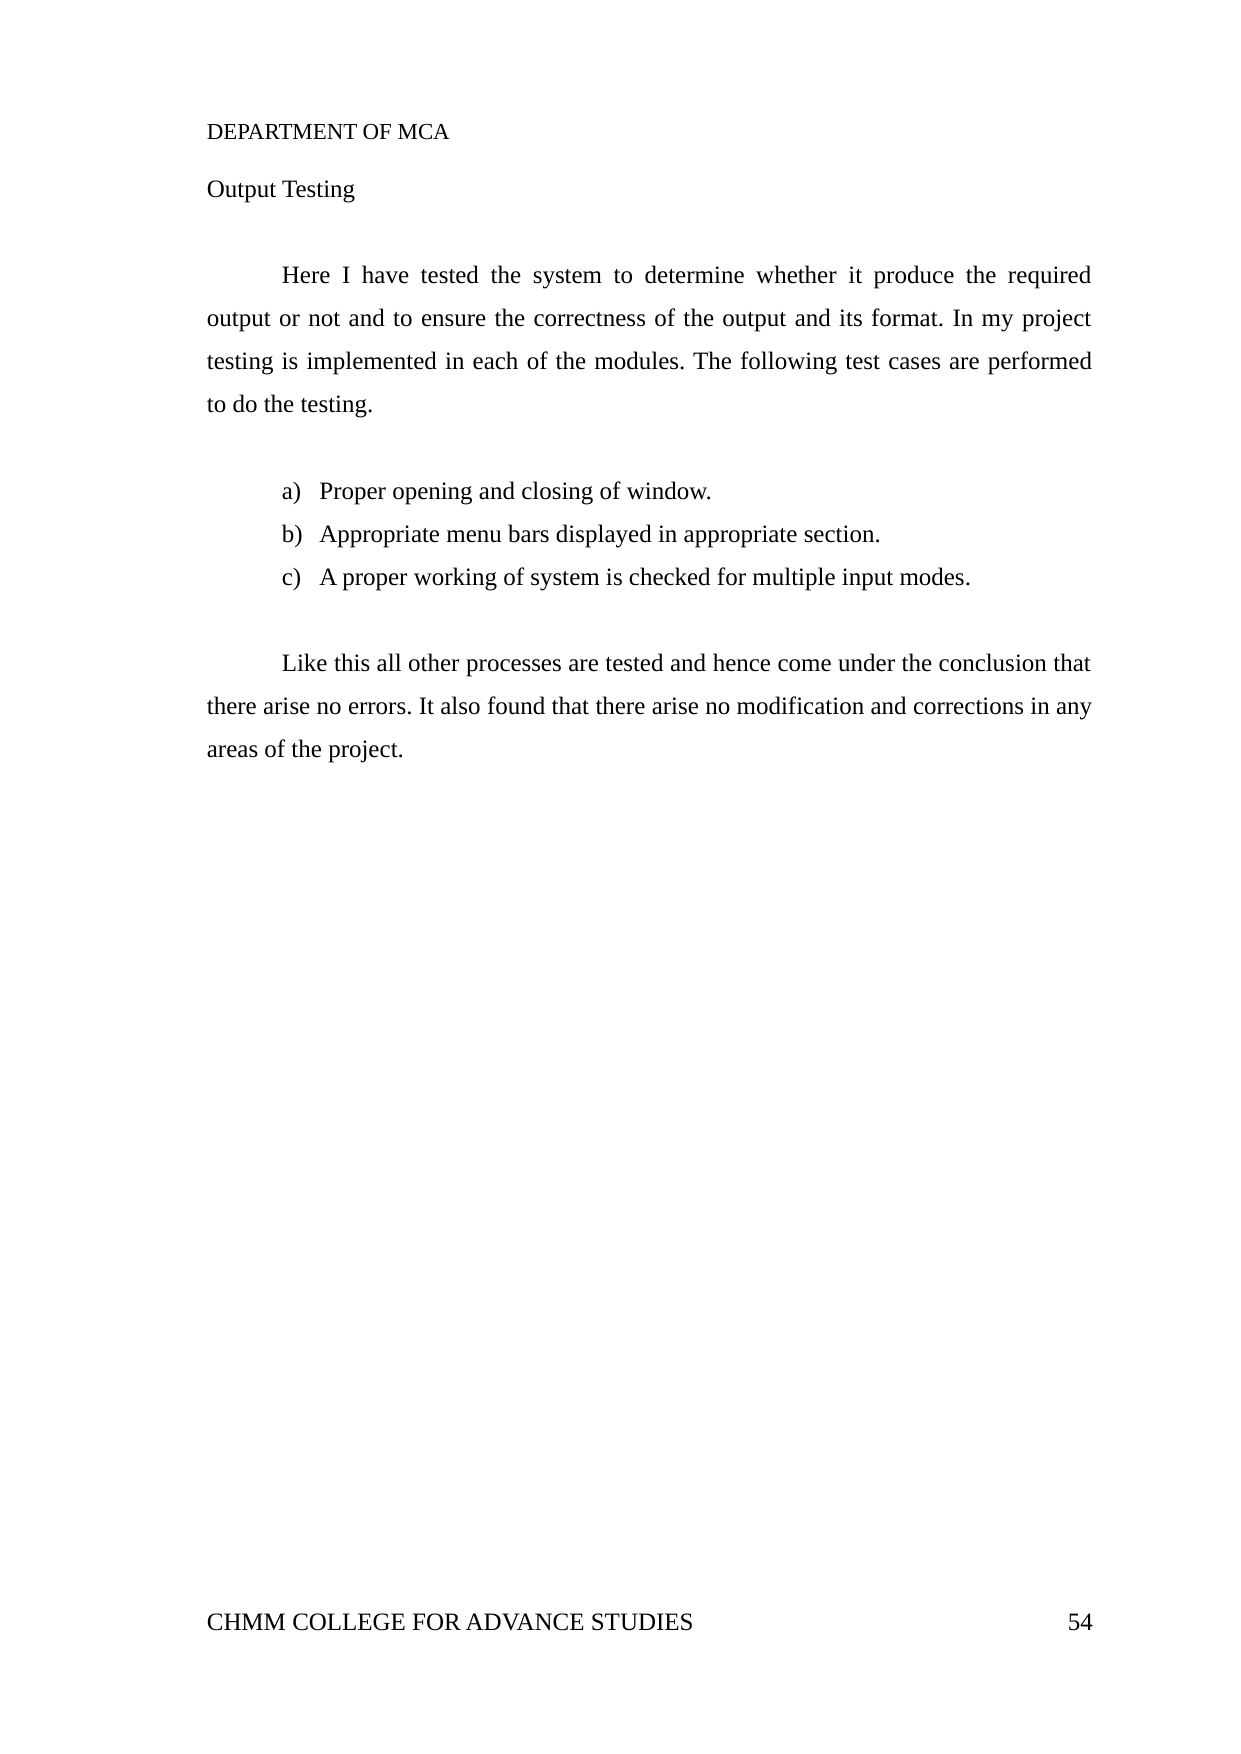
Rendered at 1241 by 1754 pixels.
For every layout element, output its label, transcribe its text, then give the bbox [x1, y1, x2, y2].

text Output Testing [207, 174, 1093, 203]
text Like this all other processes are tested and hence come under the conclusion that there arise no errors. It also found that there arise no modification and corrections in any areas of the project. [207, 648, 1093, 763]
list Appropriate menu bars displayed in appropriate section. [207, 519, 1093, 548]
list Proper opening and closing of window. [207, 476, 1093, 504]
text Here I have tested the system to determine whether it produce the required output or not and to ensure the correctness of the output and its format. In my project testing is implemented in each of the modules. The following test cases are performed to do the testing. [207, 260, 1093, 418]
list A proper working of system is checked for multiple input modes. [207, 562, 1093, 591]
